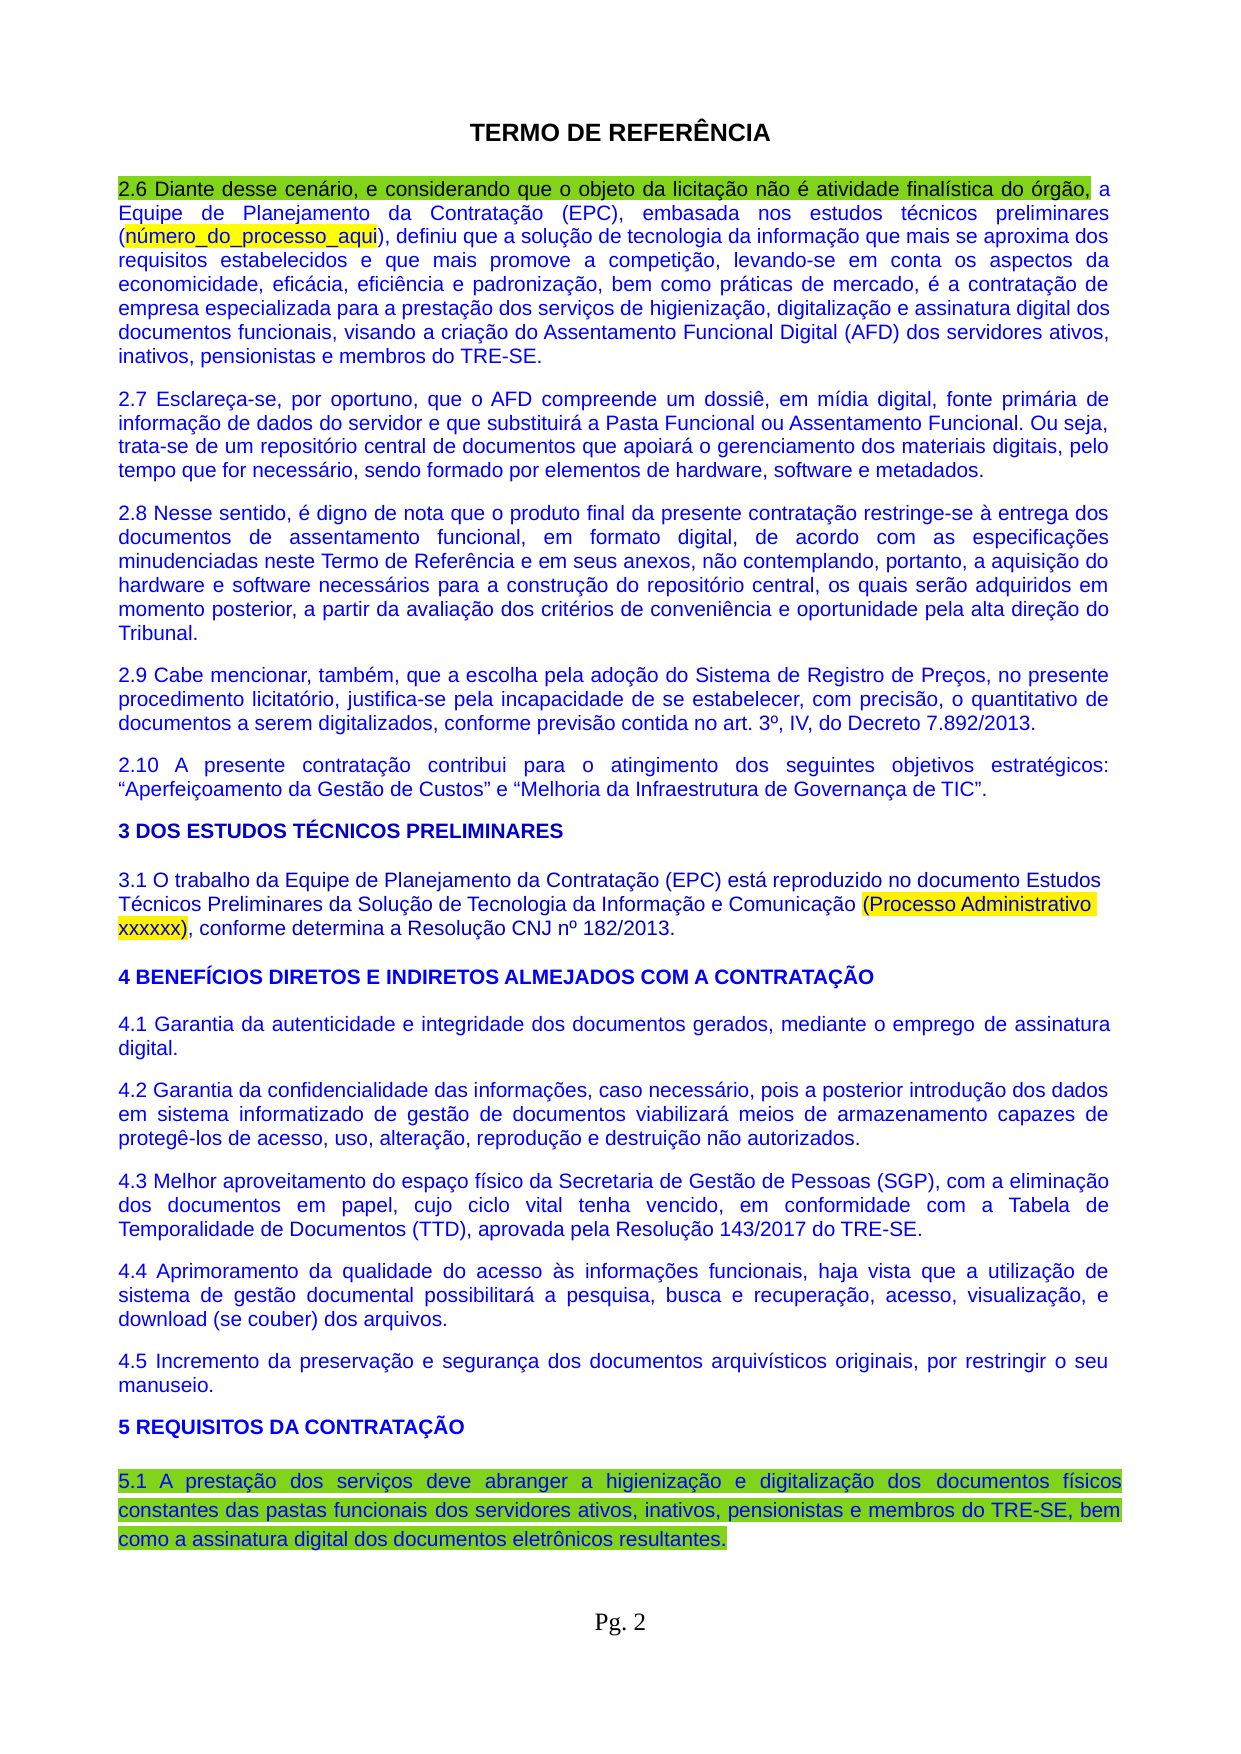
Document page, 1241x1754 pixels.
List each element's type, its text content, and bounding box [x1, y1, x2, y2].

text 4.4 Aprimoramento da qualidade do acesso às informações funcionais, haja vista que a utilização de sistema de gestão documental possibilitará a pesquisa, busca e recuperação, acesso, visualização, e download (se couber) dos arquivos. [118, 1259, 1110, 1331]
text 3 DOS ESTUDOS TÉCNICOS PRELIMINARES [118, 819, 1110, 843]
text 4.3 Melhor aproveitamento do espaço físico da Secretaria de Gestão de Pessoas (SGP), com a eliminação dos documentos em papel, cujo ciclo vital tenha vencido, em conformidade com a Tabela de Temporalidade de Documentos (TTD), aprovada pela Resolução 143/2017 do TRE-SE. [118, 1168, 1110, 1240]
text 5 REQUISITOS DA CONTRATAÇÃO [118, 1415, 1110, 1439]
text 4.5 Incremento da preservação e segurança dos documentos arquivísticos originais, por restringir o seu manuseio. [118, 1349, 1110, 1397]
text 2.7 Esclareça-se, por oportuno, que o AFD compreende um dossiê, em mídia digital, fonte primária de informação de dados do servidor e que substituirá a Pasta Funcional ou Assentamento Funcional. Ou seja, trata-se de um repositório central de documentos que apoiará o gerenciamento dos materiais digitais, pelo tempo que for necessário, sendo formado por elementos de hardware, software e metadados. [118, 386, 1110, 482]
text 2.6 Diante desse cenário, e considerando que o objeto da licitação não é atividade finalística do órgão, a Equipe de Planejamento da Contratação (EPC), embasada nos estudos técnicos preliminares (número_do_processo_aqui), definiu que a solução de tecnologia da informação que mais se aproxima dos requisitos estabelecidos e que mais promove a competição, levando-se em conta os aspectos da economicidade, eficácia, eficiência e padronização, bem como práticas de mercado, é a contratação de empresa especializada para a prestação dos serviços de higienização, digitalização e assinatura digital dos documentos funcionais, visando a criação do Assentamento Funcional Digital (AFD) dos servidores ativos, inativos, pensionistas e membros do TRE-SE. [118, 176, 1110, 368]
text 4.1 Garantia da autenticidade e integridade dos documentos gerados, mediante o emprego de assinatura digital. [118, 1012, 1110, 1060]
text 3.1 O trabalho da Equipe de Planejamento da Contratação (EPC) está reproduzido no documento Estudos Técnicos Preliminares da Solução de Tecnologia da Informação e Comunicação (Processo Administrativo xxxxxx), conforme determina a Resolução CNJ nº 182/2013. [118, 868, 1122, 940]
text 2.10 A presente contratação contribui para o atingimento dos seguintes objetivos estratégicos: “Aperfeiçoamento da Gestão de Custos” e “Melhoria da Infraestrutura de Governança de TIC”. [118, 753, 1110, 801]
text 4 BENEFÍCIOS DIRETOS E INDIRETOS ALMEJADOS COM A CONTRATAÇÃO [118, 965, 1110, 989]
text 2.8 Nesse sentido, é digno de nota que o produto final da presente contratação restringe-se à entrega dos documentos de assentamento funcional, em formato digital, de acordo com as especificações minudenciadas neste Termo de Referência e em seus anexos, não contemplando, portanto, a aquisição do hardware e software necessários para a construção do repositório central, os quais serão adquiridos em momento posterior, a partir da avaliação dos critérios de conveniência e oportunidade pela alta direção do Tribunal. [118, 501, 1110, 644]
text 4.2 Garantia da confidencialidade das informações, caso necessário, pois a posterior introdução dos dados em sistema informatizado de gestão de documentos viabilizará meios de armazenamento capazes de protegê-los de acesso, uso, alteração, reprodução e destruição não autorizados. [118, 1078, 1110, 1150]
text 5.1 A prestação dos serviços deve abranger a higienização e digitalização dos documentos físicos constantes das pastas funcionais dos servidores ativos, inativos, pensionistas e membros do TRE-SE, bem como a assinatura digital dos documentos eletrônicos resultantes. [118, 1469, 1122, 1550]
text 2.9 Cabe mencionar, também, que a escolha pela adoção do Sistema de Registro de Preços, no presente procedimento licitatório, justifica-se pela incapacidade de se estabelecer, com precisão, o quantitativo de documentos a serem digitalizados, conforme previsão contida no art. 3º, IV, do Decreto 7.892/2013. [118, 663, 1110, 734]
